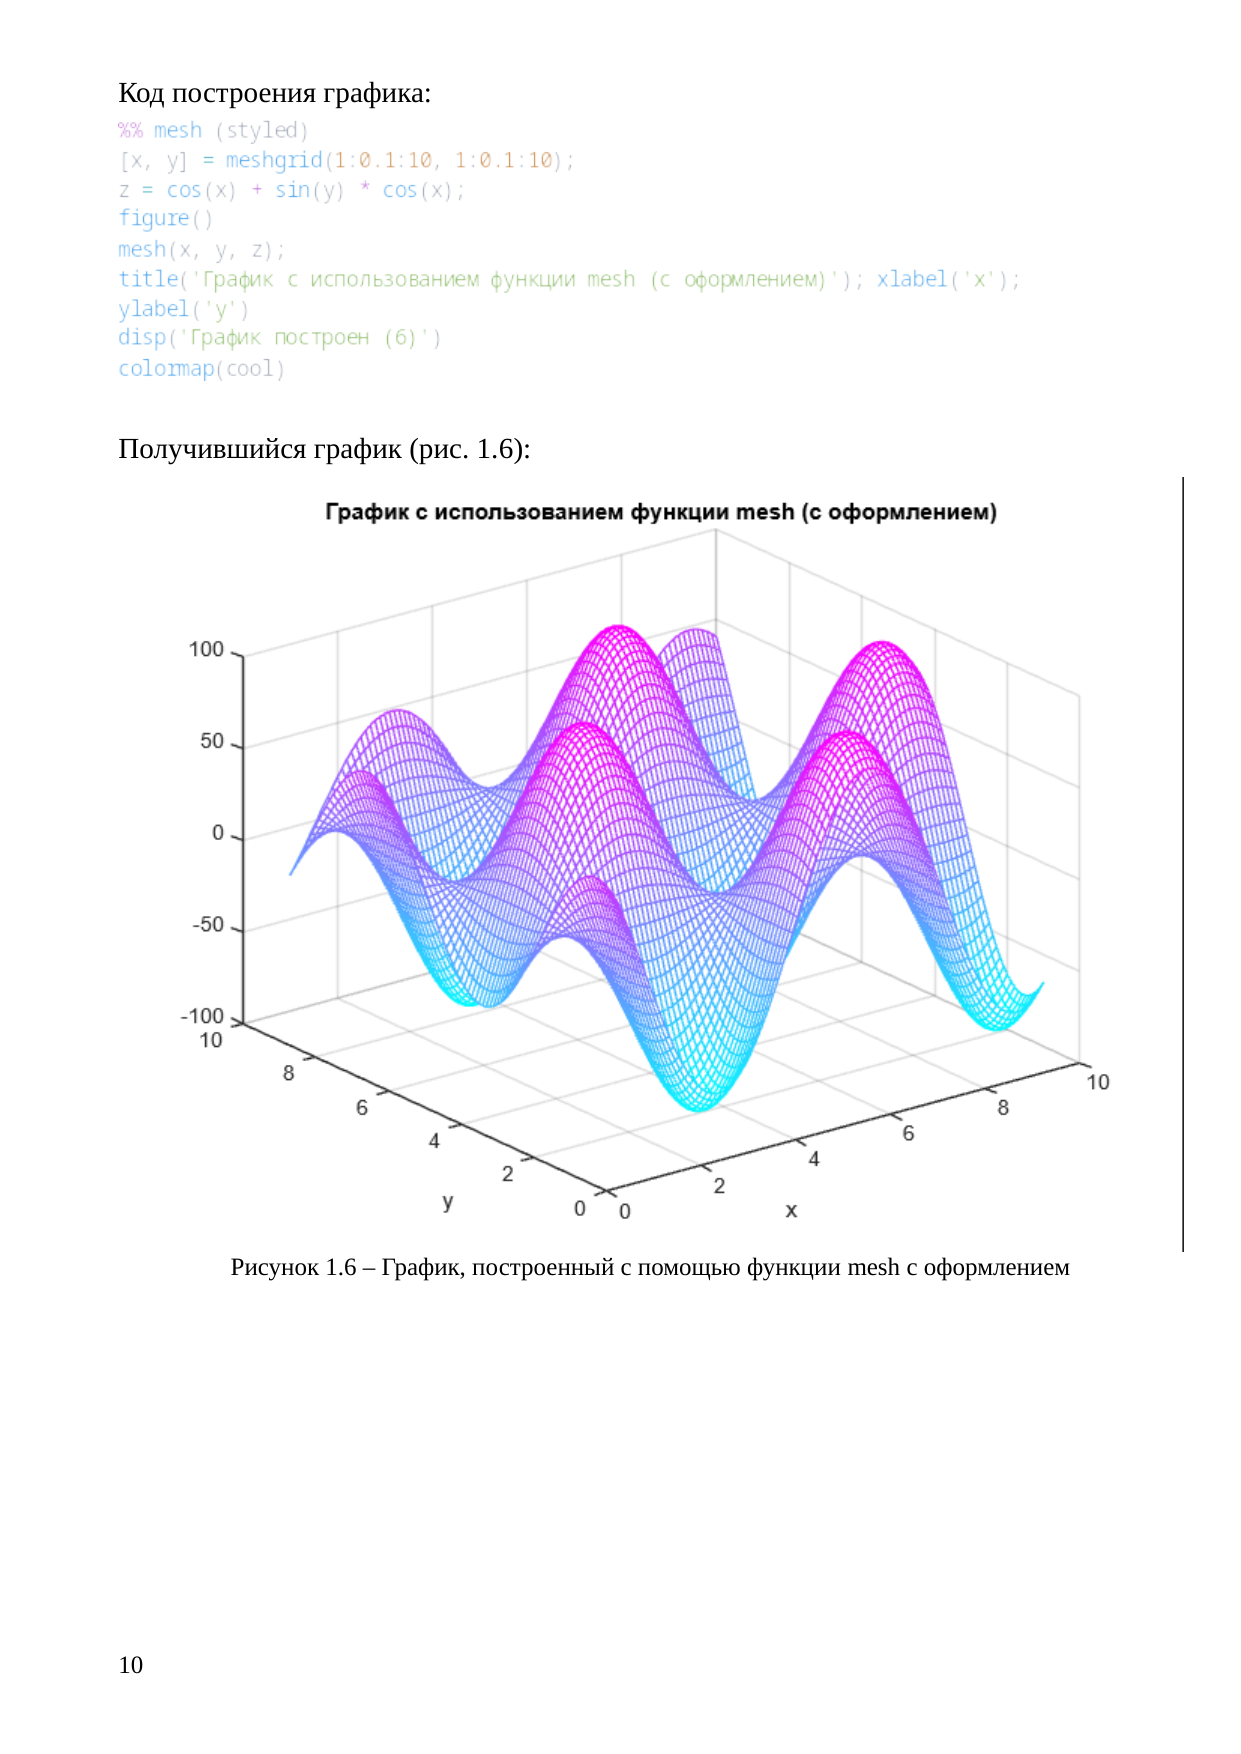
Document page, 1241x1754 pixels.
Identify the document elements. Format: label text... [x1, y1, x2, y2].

text Рисунок 1.6 – График, построенный с помощью функции mesh с оформлением [117, 1252, 1184, 1280]
text Код построения графика: [118, 75, 1184, 108]
text Получившийся график (рис. 1.6): [118, 431, 1184, 464]
